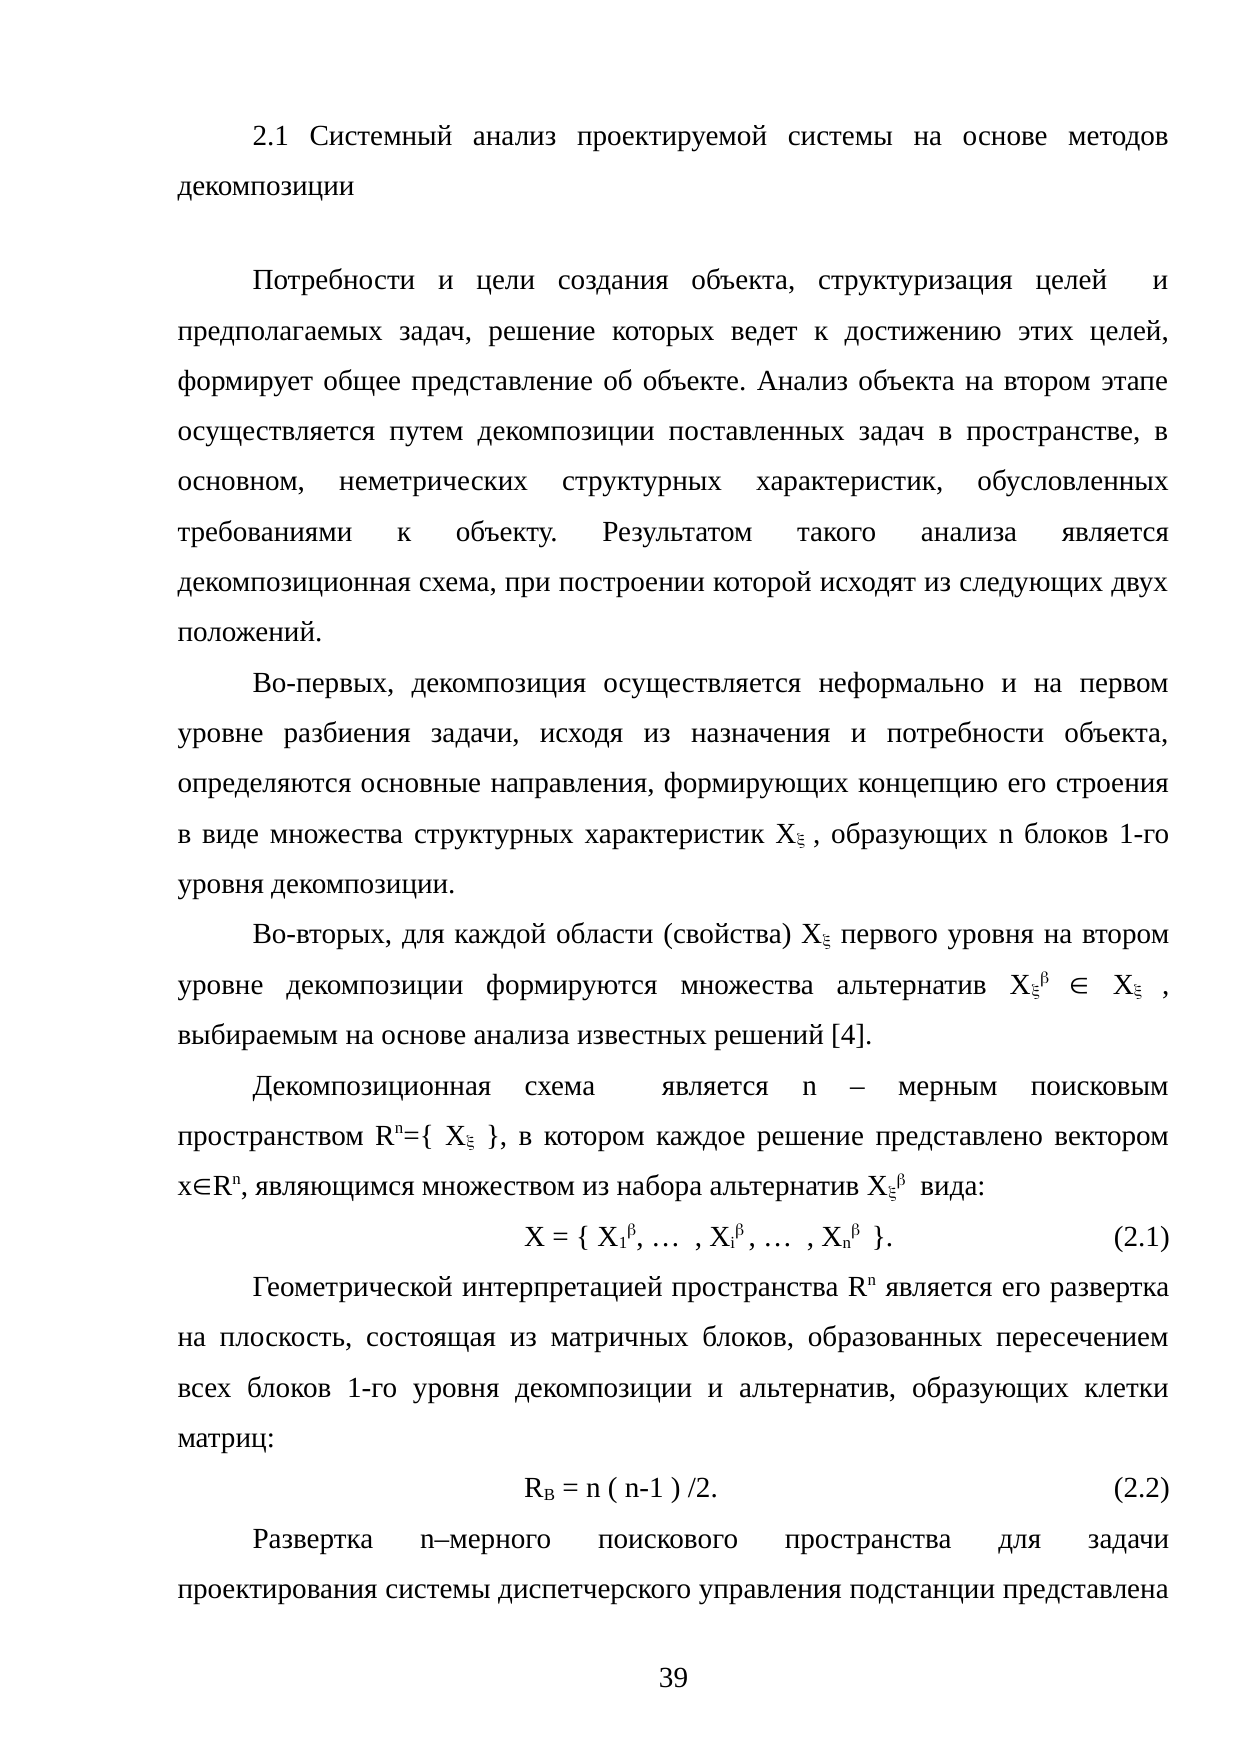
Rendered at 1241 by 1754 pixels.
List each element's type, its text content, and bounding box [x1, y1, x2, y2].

text Во-вторых, для каждой области (свойства) Х первого уровня на втором уровне декомпозиции формируются множества альтернатив Х  Х , выбираемым на основе анализа известных решений [4]. [177, 916, 1169, 1051]
text RB = n ( n-1 ) /2. (2.2) [177, 1470, 1169, 1504]
text Геометрической интерпретацией пространства Rn является его развертка на плоскость, состоящая из матричных блоков, образованных пересечением всех блоков 1-го уровня декомпозиции и альтернатив, образующих клетки матриц: [177, 1269, 1169, 1454]
text 2.1 Системный анализ проектируемой системы на основе методов декомпозиции [177, 118, 1169, 202]
text Декомпозиционная схема является n – мерным поисковым пространством Rn={ Х }, в котором каждое решение представлено вектором xRn, являющимся множеством из набора альтернатив Х вида: [177, 1068, 1169, 1202]
text Во-первых, декомпозиция осуществляется неформально и на первом уровне разбиения задачи, исходя из назначения и потребности объекта, определяются основные направления, формирующих концепцию его строения в виде множества структурных характеристик Х , образующих n блоков 1-го уровня декомпозиции. [177, 665, 1169, 900]
text Развертка n–мерного поискового пространства для задачи проектирования системы диспетчерского управления подстанции представлена [177, 1521, 1169, 1604]
text X = { Х1, … , Хi , … , Хn }. (2.1) [177, 1219, 1169, 1252]
text Потребности и цели создания объекта, структуризация целей и предполагаемых задач, решение которых ведет к достижению этих целей, формирует общее представление об объекте. Анализ объекта на втором этапе осуществляется путем декомпозиции поставленных задач в пространстве, в основном, неметрических структурных характеристик, обусловленных требованиями к объекту. Результатом такого анализа является декомпозиционная схема, при построении которой исходят из следующих двух положений. [177, 262, 1169, 648]
